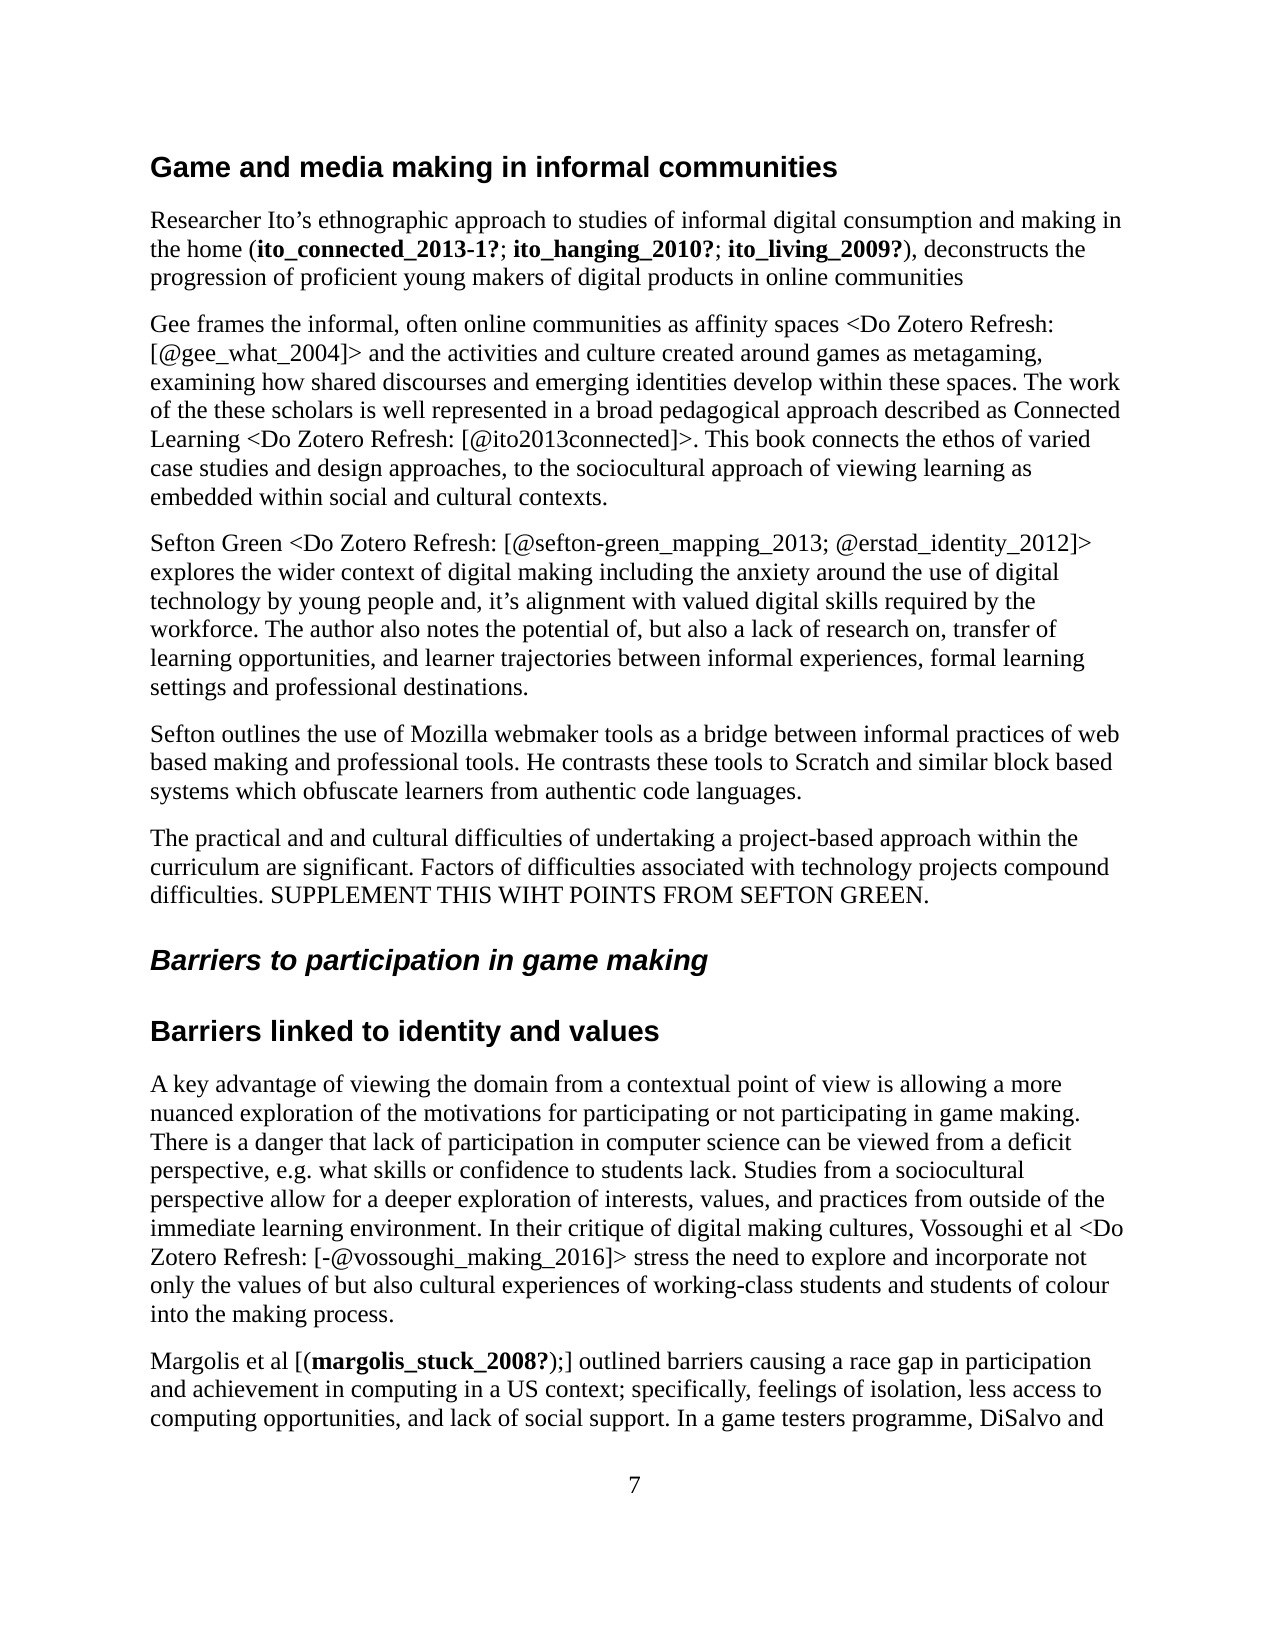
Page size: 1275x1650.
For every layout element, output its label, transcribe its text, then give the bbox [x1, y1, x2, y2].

subtitle Barriers to participation in game making [150, 943, 1125, 977]
text Researcher Ito’s ethnographic approach to studies of informal digital consumption and making in the home (ito_connected_2013-1?; ito_hanging_2010?; ito_living_2009?), deconstructs the progression of proficient young makers of digital products in online communities [150, 205, 1125, 291]
text Gee frames the informal, often online communities as affinity spaces <Do Zotero Refresh: [@gee_what_2004]> and the activities and culture created around games as metagaming, examining how shared discourses and emerging identities develop within these spaces. The work of the these scholars is well represented in a broad pedagogical approach described as Connected Learning <Do Zotero Refresh: [@ito2013connected]>. This book connects the ethos of varied case studies and design approaches, to the sociocultural approach of viewing learning as embedded within social and cultural contexts. [150, 309, 1125, 510]
text Sefton Green <Do Zotero Refresh: [@sefton-green_mapping_2013; @erstad_identity_2012]> explores the wider context of digital making including the anxiety around the use of digital technology by young people and, it’s alignment with valued digital skills required by the workforce. The author also notes the potential of, but also a lack of research on, transfer of learning opportunities, and learner trajectories between informal experiences, formal learning settings and professional destinations. [150, 528, 1125, 701]
subtitle Game and media making in informal communities [150, 150, 1125, 183]
text Margolis et al [(margolis_stuck_2008?);] outlined barriers causing a race gap in participation and achievement in computing in a US context; specifically, feelings of isolation, less access to computing opportunities, and lack of social support. In a game testers programme, DiSalvo and [150, 1346, 1125, 1432]
text A key advantage of viewing the domain from a contextual point of view is allowing a more nuanced exploration of the motivations for participating or not participating in game making. There is a danger that lack of participation in computer science can be viewed from a deficit perspective, e.g. what skills or confidence to students lack. Studies from a sociocultural perspective allow for a deeper exploration of interests, values, and practices from outside of the immediate learning environment. In their critique of digital making cultures, Vossoughi et al <Do Zotero Refresh: [-@vossoughi_making_2016]> stress the need to explore and incorporate not only the values of but also cultural experiences of working-class students and students of colour into the making process. [150, 1069, 1125, 1328]
subtitle Barriers linked to identity and values [150, 1014, 1125, 1048]
text Sefton outlines the use of Mozilla webmaker tools as a bridge between informal practices of web based making and professional tools. He contrasts these tools to Scratch and similar block based systems which obfuscate learners from authentic code languages. [150, 719, 1125, 805]
text The practical and and cultural difficulties of undertaking a project-based approach within the curriculum are significant. Factors of difficulties associated with technology projects compound difficulties. SUPPLEMENT THIS WIHT POINTS FROM SEFTON GREEN. [150, 823, 1125, 909]
